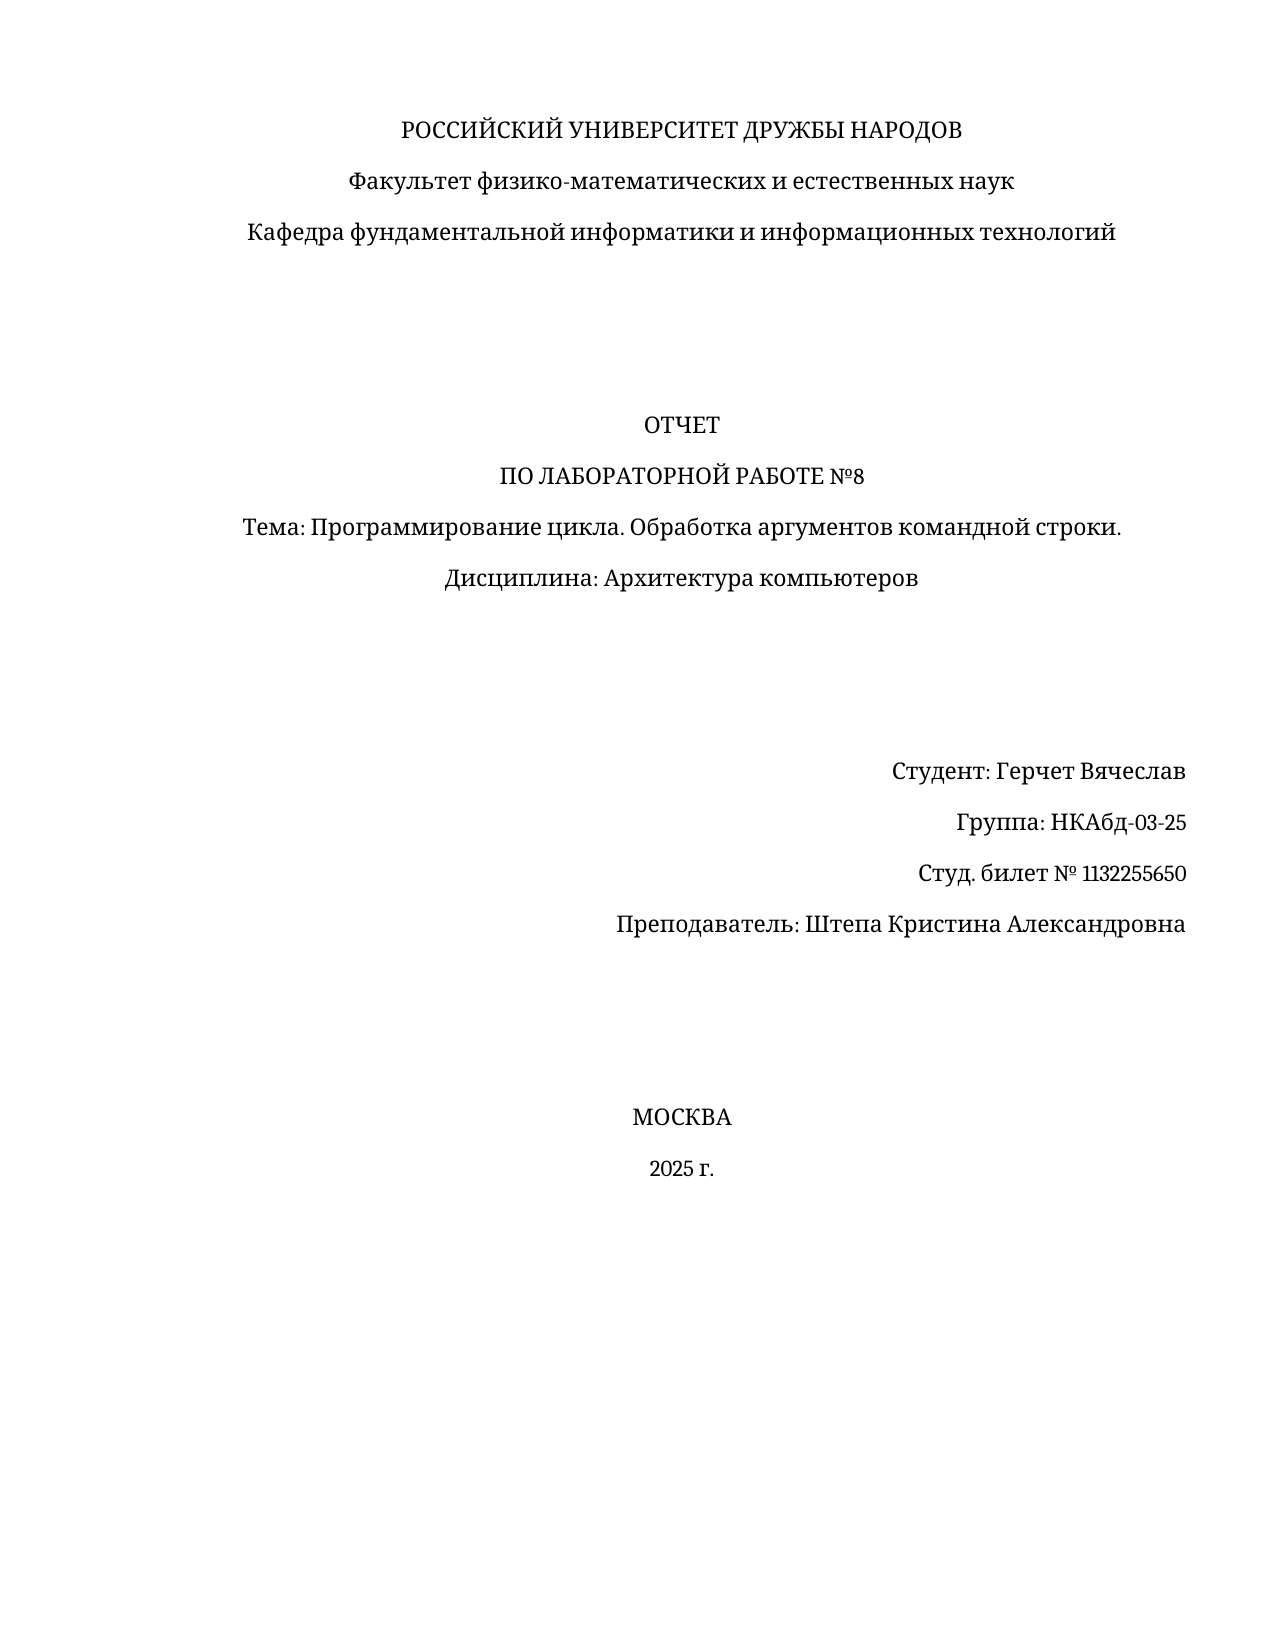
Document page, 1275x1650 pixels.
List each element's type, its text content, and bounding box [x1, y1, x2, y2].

text МОСКВА [177, 1104, 1186, 1131]
text Преподаватель: Штепа Кристина Александровна [177, 912, 1186, 938]
text 2025 г. [177, 1156, 1186, 1182]
text Студ. билет № 1132255650 [177, 861, 1186, 887]
text ОТЧЕТ [177, 413, 1186, 439]
text Тема: Программирование цикла. Обработка аргументов командной строки. [177, 515, 1186, 541]
text Дисциплина: Архитектура компьютеров [177, 566, 1186, 592]
text Факультет физико-математических и естественных наук [177, 169, 1186, 196]
text Студент: Герчет Вячеслав [177, 759, 1186, 785]
text РОССИЙСКИЙ УНИВЕРСИТЕТ ДРУЖБЫ НАРОДОВ [177, 118, 1186, 144]
text Кафедра фундаментальной информатики и информационных технологий [177, 220, 1186, 247]
text Группа: НКАбд-03-25 [177, 810, 1186, 836]
text ПО ЛАБОРАТОРНОЙ РАБОТЕ №8 [177, 464, 1186, 490]
